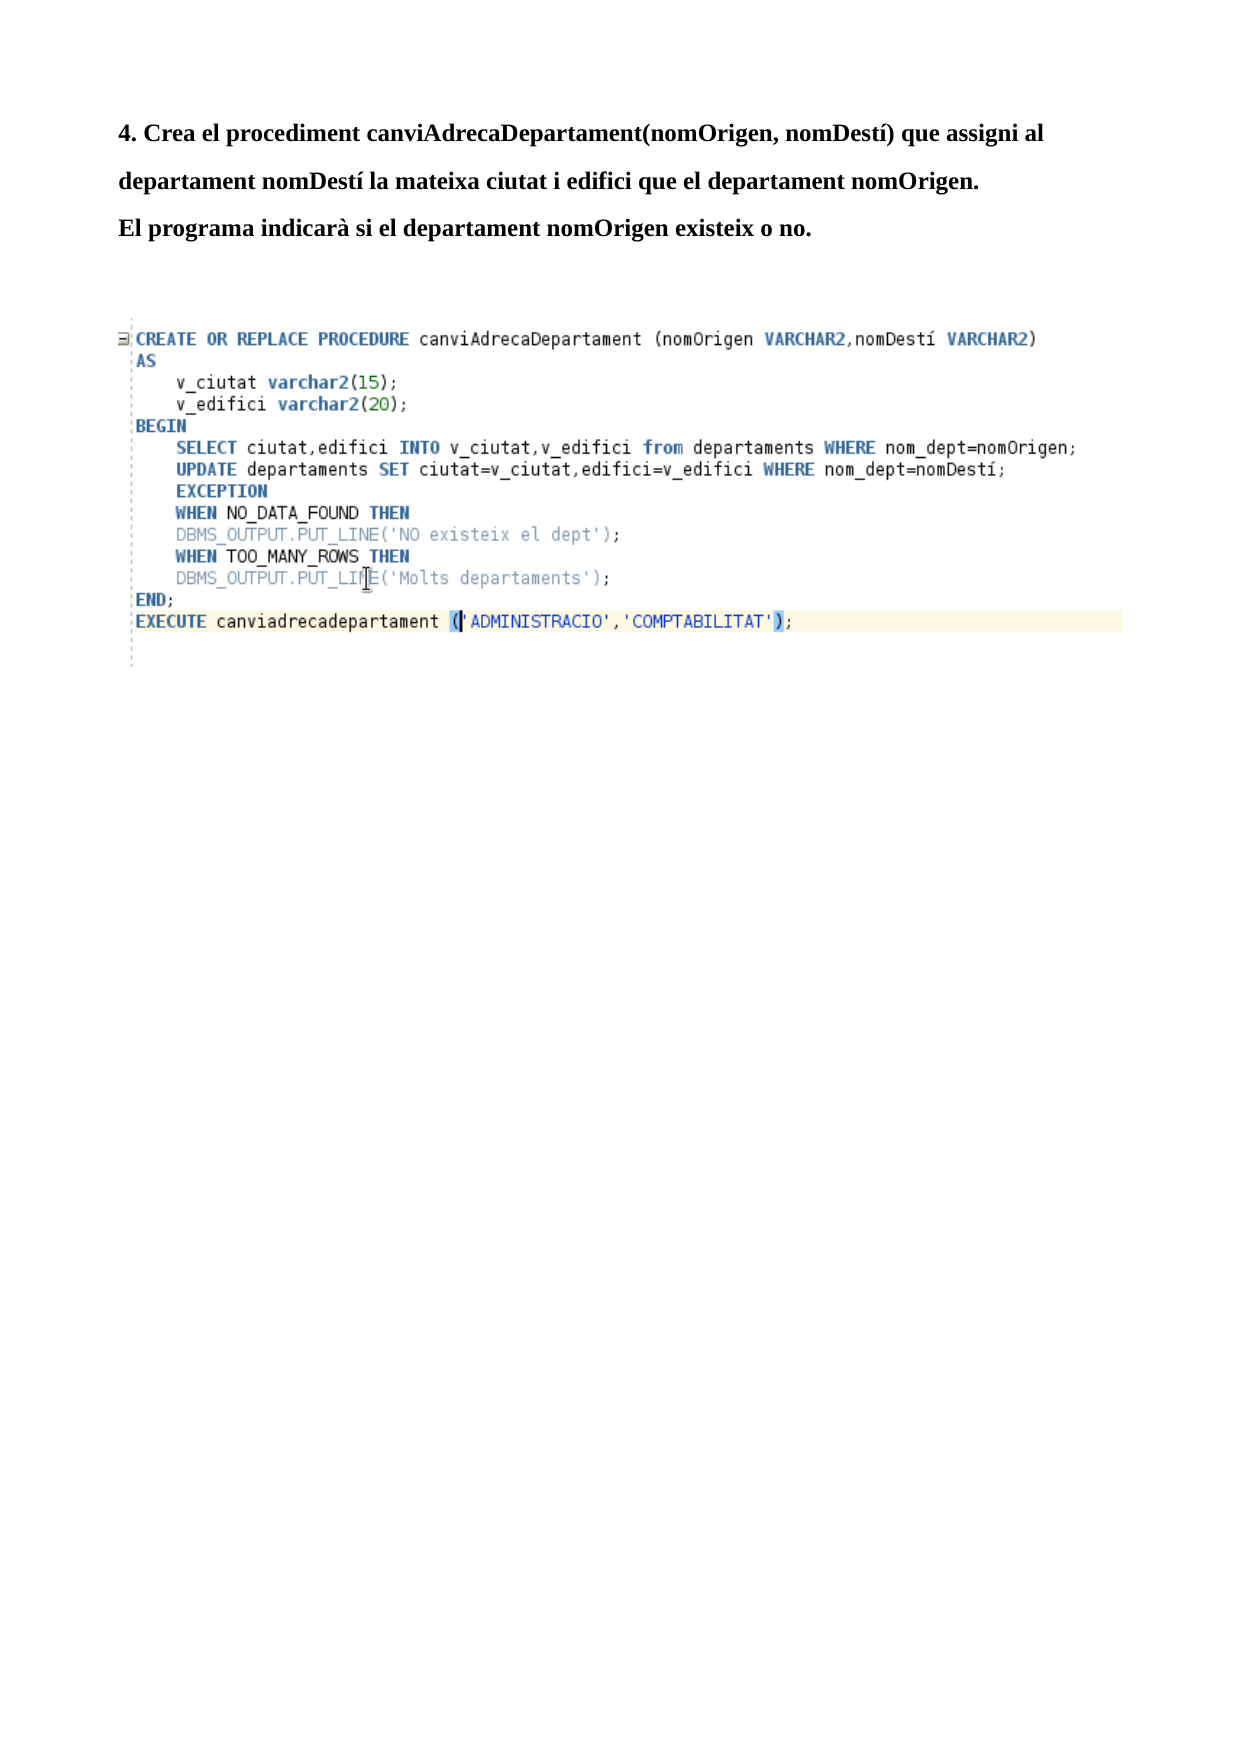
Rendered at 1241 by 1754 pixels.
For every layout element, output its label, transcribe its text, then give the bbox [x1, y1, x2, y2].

text departament nomDestí la mateixa ciutat i edifici que el departament nomOrigen. [118, 166, 1122, 194]
picture [118, 318, 1123, 667]
text 4. Crea el procediment canviAdrecaDepartament(nomOrigen, nomDestí) que assigni al [118, 118, 1122, 147]
text El programa indicarà si el departament nomOrigen existeix o no. [118, 213, 1122, 242]
